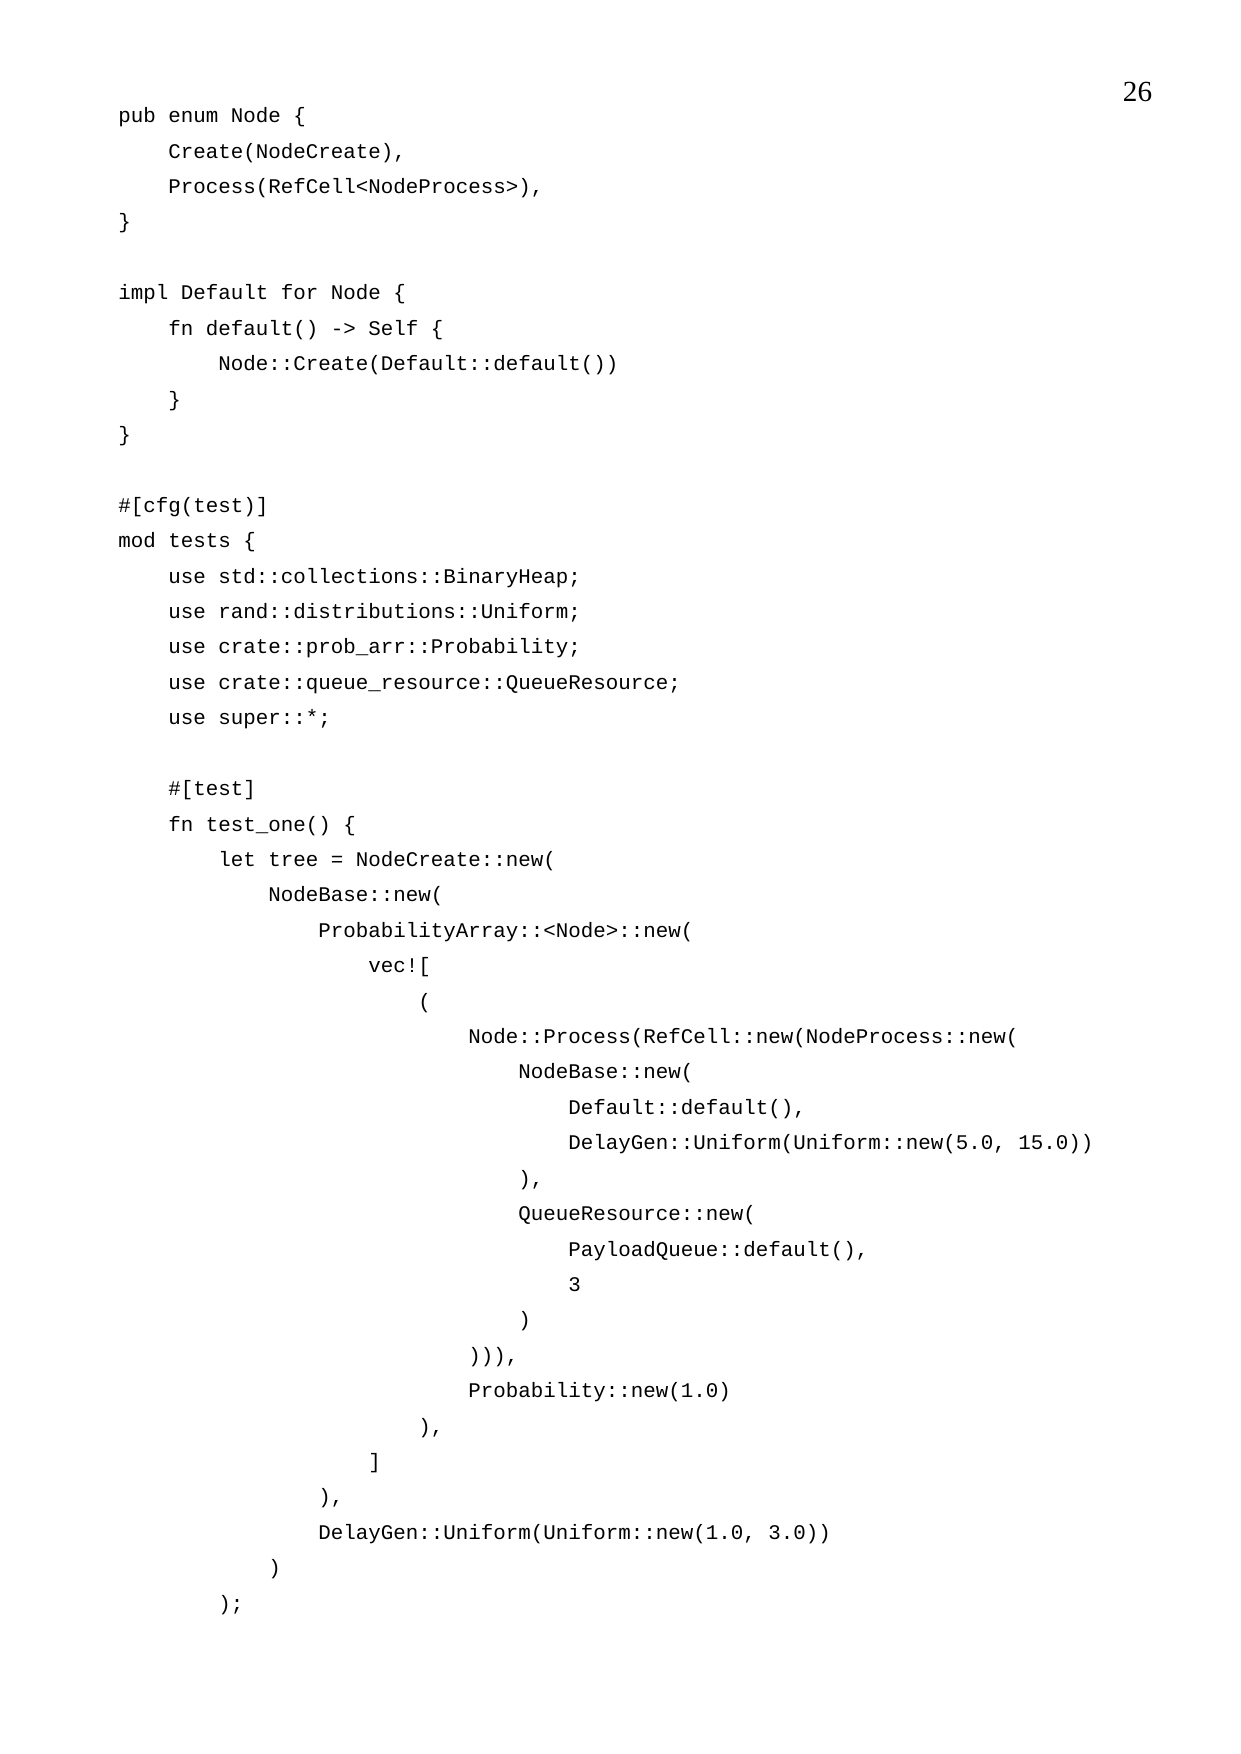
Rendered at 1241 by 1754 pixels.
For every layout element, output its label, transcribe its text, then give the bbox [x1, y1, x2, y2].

text QueueResource::new( [118, 1203, 1122, 1227]
text ), [118, 1168, 1122, 1191]
text pub enum Node { [118, 105, 1122, 129]
text use rand::distributions::Uniform; [118, 601, 1122, 625]
text PayloadQueue::default(), [118, 1238, 1122, 1262]
text DelayGen::Uniform(Uniform::new(1.0, 3.0)) [118, 1522, 1122, 1546]
text ) [118, 1557, 1122, 1581]
text use super::*; [118, 707, 1122, 731]
text ); [118, 1593, 1122, 1616]
text Node::Process(RefCell::new(NodeProcess::new( [118, 1026, 1122, 1050]
text NodeBase::new( [118, 884, 1122, 908]
text Create(NodeCreate), [118, 141, 1122, 164]
text DelayGen::Uniform(Uniform::new(5.0, 15.0)) [118, 1132, 1122, 1156]
text 3 [118, 1274, 1122, 1298]
text ( [118, 991, 1122, 1014]
text fn test_one() { [118, 813, 1122, 837]
text ProbabilityArray::<Node>::new( [118, 920, 1122, 943]
text vec![ [118, 955, 1122, 979]
text Node::Create(Default::default()) [118, 353, 1122, 377]
text } [118, 424, 1122, 448]
text ) [118, 1309, 1122, 1333]
text use crate::prob_arr::Probability; [118, 636, 1122, 660]
text } [118, 388, 1122, 412]
text #[test] [118, 778, 1122, 802]
text use crate::queue_resource::QueueResource; [118, 672, 1122, 696]
text use std::collections::BinaryHeap; [118, 566, 1122, 589]
text Default::default(), [118, 1097, 1122, 1121]
text } [118, 211, 1122, 235]
text ), [118, 1416, 1122, 1439]
text #[cfg(test)] [118, 495, 1122, 518]
text let tree = NodeCreate::new( [118, 849, 1122, 873]
text NodeBase::new( [118, 1061, 1122, 1085]
text ), [118, 1486, 1122, 1510]
text impl Default for Node { [118, 282, 1122, 306]
text ] [118, 1451, 1122, 1475]
text mod tests { [118, 530, 1122, 554]
text Process(RefCell<NodeProcess>), [118, 176, 1122, 200]
text fn default() -> Self { [118, 318, 1122, 341]
text ))), [118, 1345, 1122, 1368]
text Probability::new(1.0) [118, 1380, 1122, 1404]
